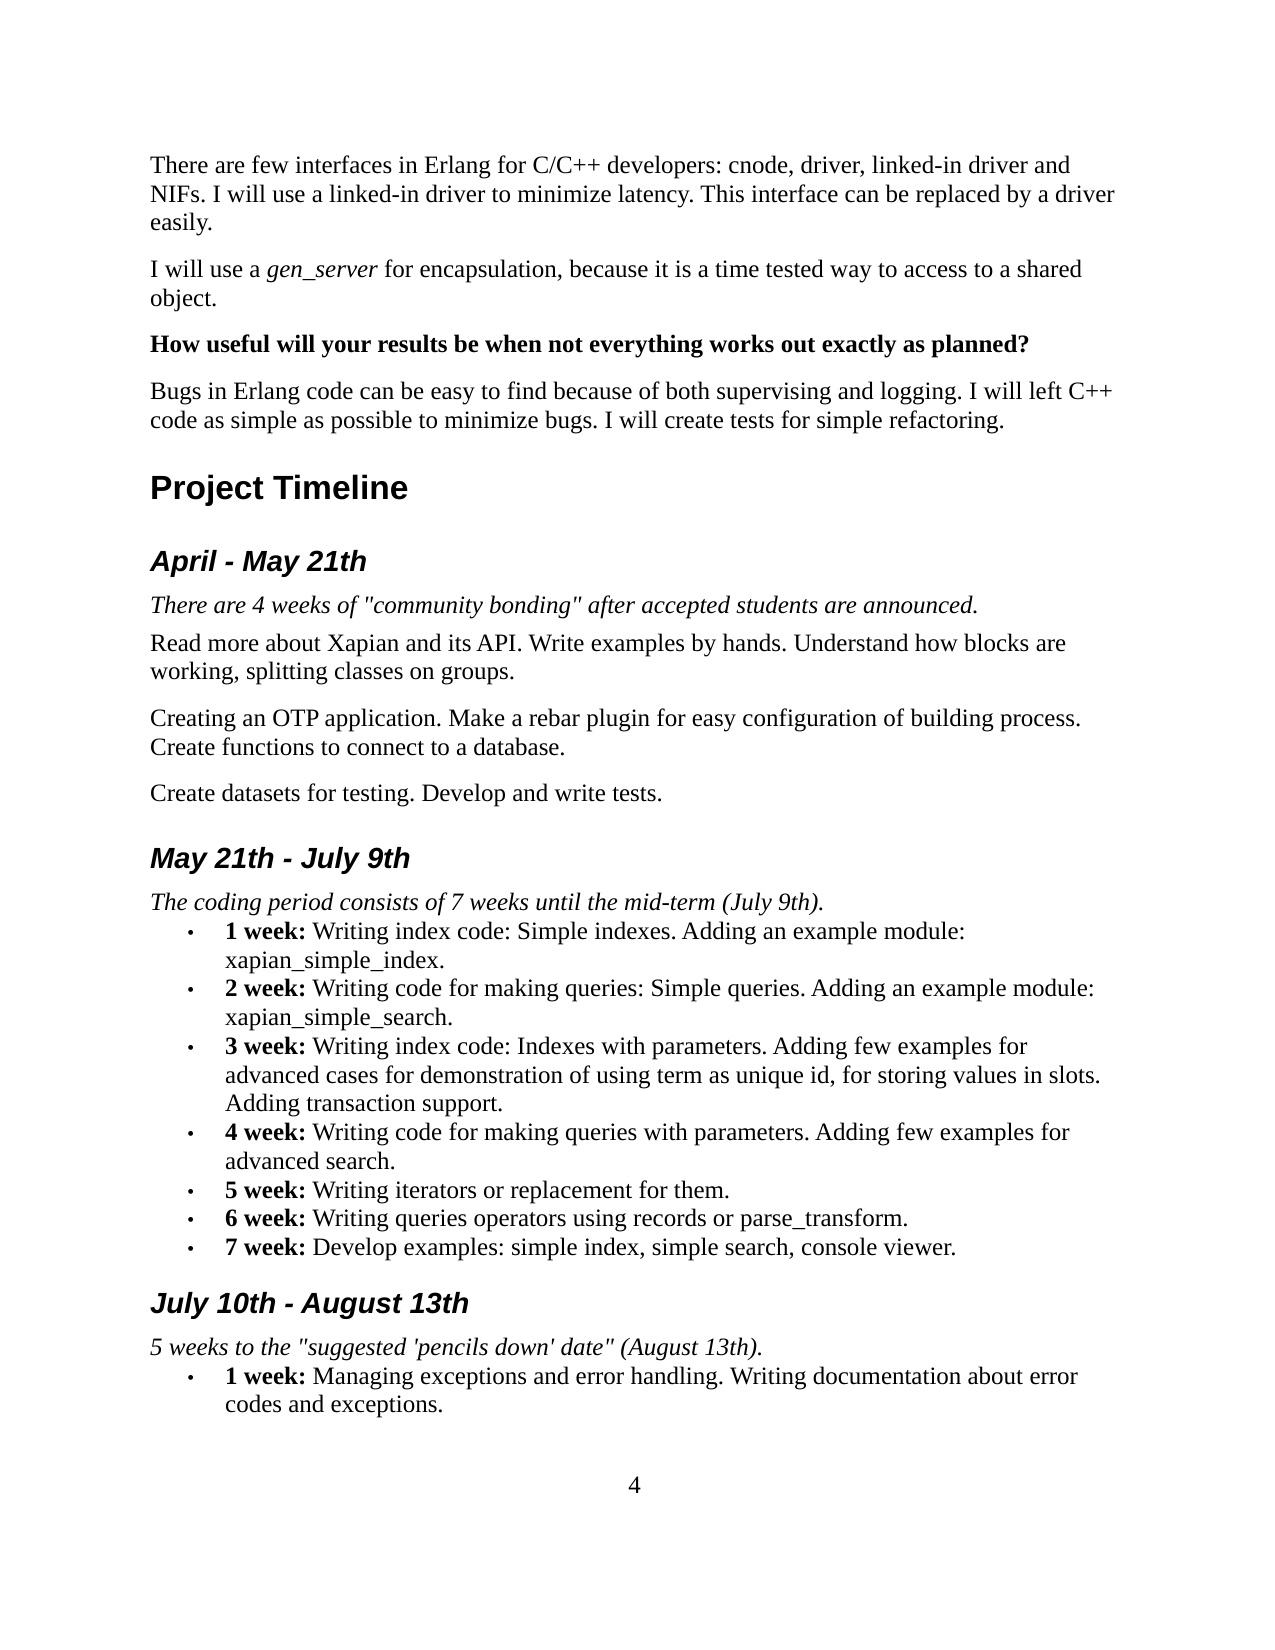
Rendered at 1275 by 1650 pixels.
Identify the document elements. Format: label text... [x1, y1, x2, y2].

text Read more about Xapian and its API. Write examples by hands. Understand how blocks are working, splitting classes on groups. [150, 628, 1125, 685]
subtitle May 21th - July 9th [150, 841, 1125, 875]
list 3 week: Writing index code: Indexes with parameters. Adding few examples for advanced cases for demonstration of using term as unique id, for storing values in slots. Adding transaction support. [187, 1031, 1125, 1117]
subtitle Project Timeline [150, 468, 1125, 506]
list 5 week: Writing iterators or replacement for them. [187, 1175, 1125, 1203]
text There are 4 weeks of "community bonding" after accepted students are announced. [150, 590, 1125, 619]
list 2 week: Writing code for making queries: Simple queries. Adding an example module: xapian_simple_search. [187, 973, 1125, 1031]
subtitle July 10th - August 13th [150, 1286, 1125, 1319]
text Creating an OTP application. Make a rebar plugin for easy configuration of building process. Create functions to connect to a database. [150, 703, 1125, 761]
text Bugs in Erlang code can be easy to find because of both supervising and logging. I will left C++ code as simple as possible to minimize bugs. I will create tests for simple refactoring. [150, 376, 1125, 434]
text 5 weeks to the "suggested 'pencils down' date" (August 13th). [150, 1332, 1125, 1361]
list 1 week: Writing index code: Simple indexes. Adding an example module: xapian_simple_index. [187, 916, 1125, 973]
list 1 week: Managing exceptions and error handling. Writing documentation about error codes and exceptions. [187, 1361, 1125, 1418]
list 6 week: Writing queries operators using records or parse_transform. [187, 1203, 1125, 1232]
list 4 week: Writing code for making queries with parameters. Adding few examples for advanced search. [187, 1117, 1125, 1175]
text I will use a gen_server for encapsulation, because it is a time tested way to access to a shared object. [150, 254, 1125, 312]
list 7 week: Develop examples: simple index, simple search, console viewer. [187, 1232, 1125, 1261]
text There are few interfaces in Erlang for C/C++ developers: cnode, driver, linked-in driver and NIFs. I will use a linked-in driver to minimize latency. This interface can be replaced by a driver easily. [150, 150, 1125, 236]
subtitle April - May 21th [150, 544, 1125, 577]
text Create datasets for testing. Develop and write tests. [150, 778, 1125, 807]
text How useful will your results be when not everything works out exactly as planned? [150, 329, 1125, 358]
text The coding period consists of 7 weeks until the mid-term (July 9th). [150, 887, 1125, 916]
